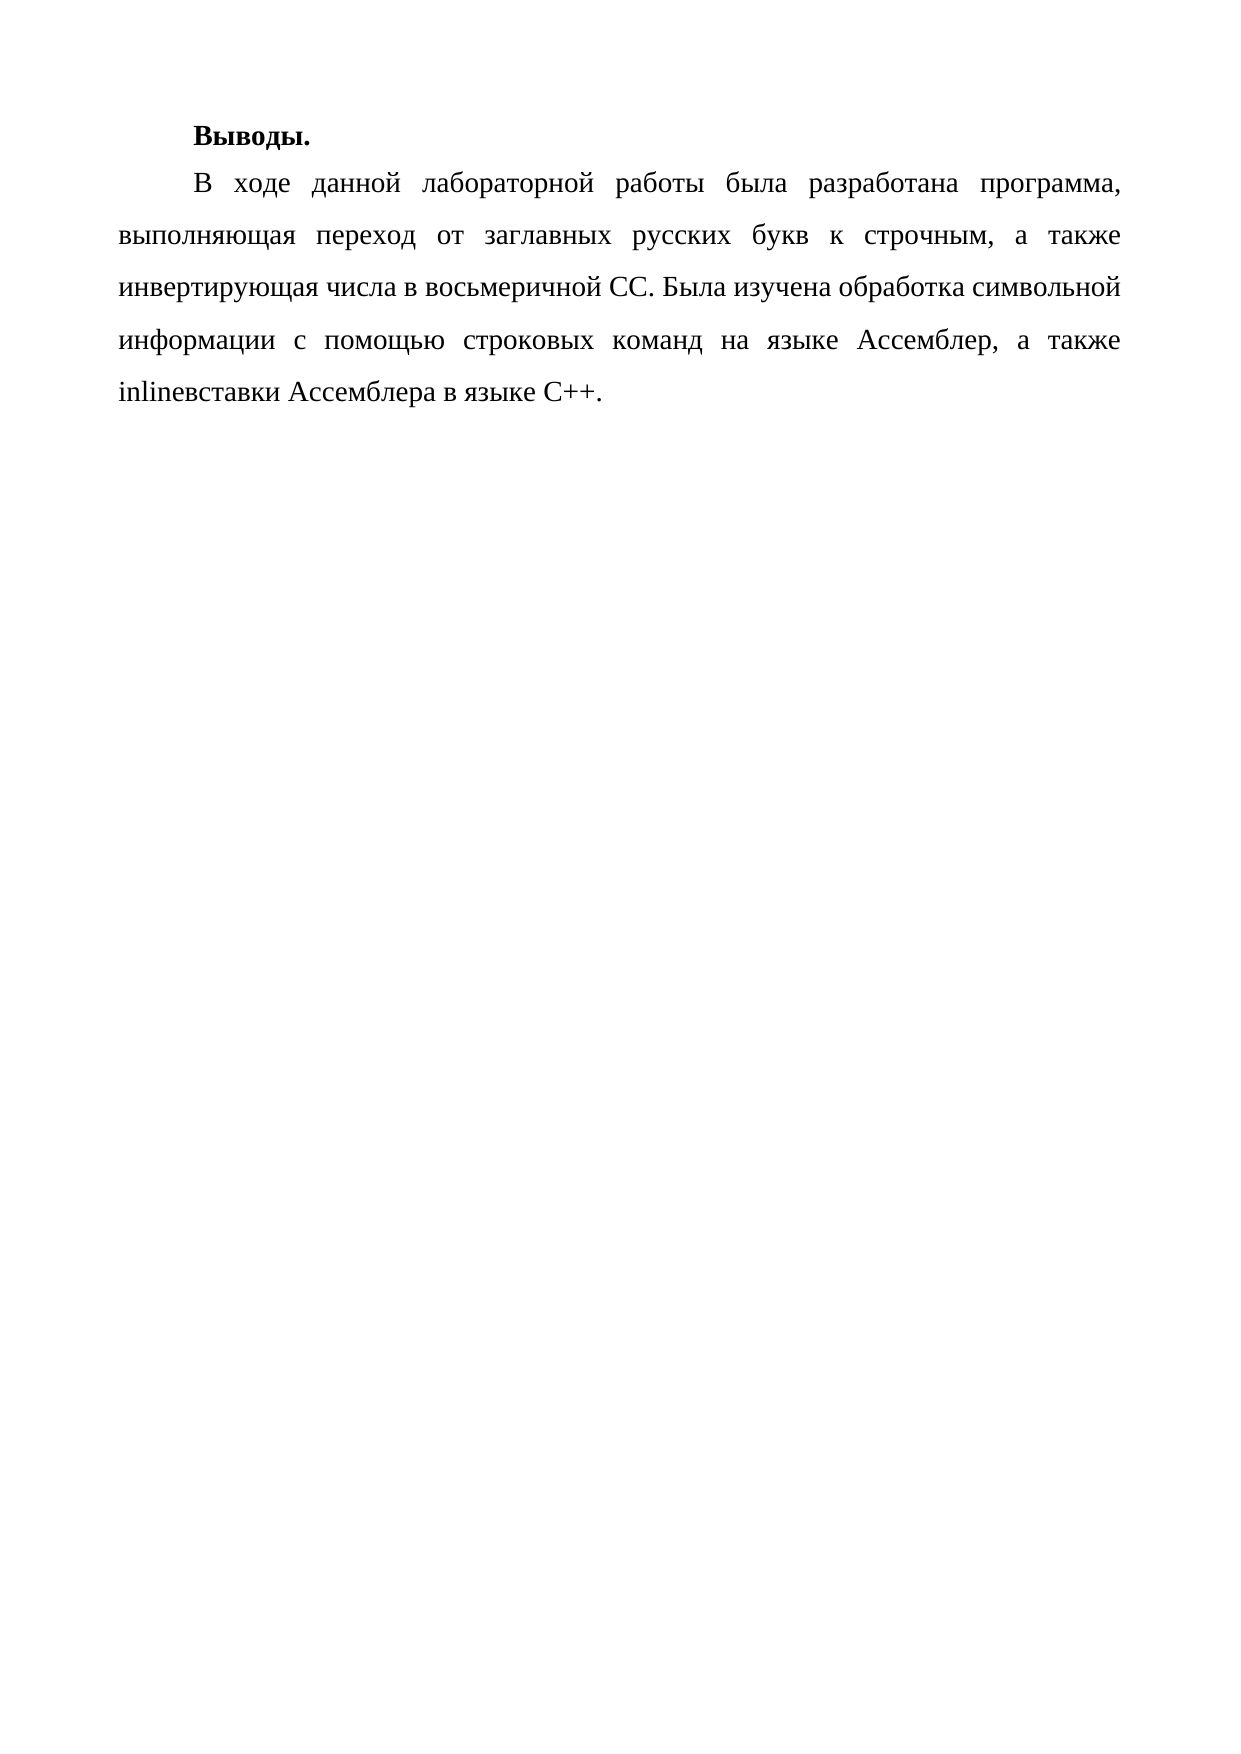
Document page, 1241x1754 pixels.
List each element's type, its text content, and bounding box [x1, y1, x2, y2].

list В ходе данной лабораторной работы была разработана программа, выполняющая переход от заглавных русских букв к строчным, а также инвертирующая числа в восьмеричной СС. Была изучена обработка символьной информации с помощью строковых команд на языке Ассемблер, а также inlineвставки Ассемблера в языке С++. [118, 165, 1122, 408]
list Выводы. [191, 118, 1122, 152]
